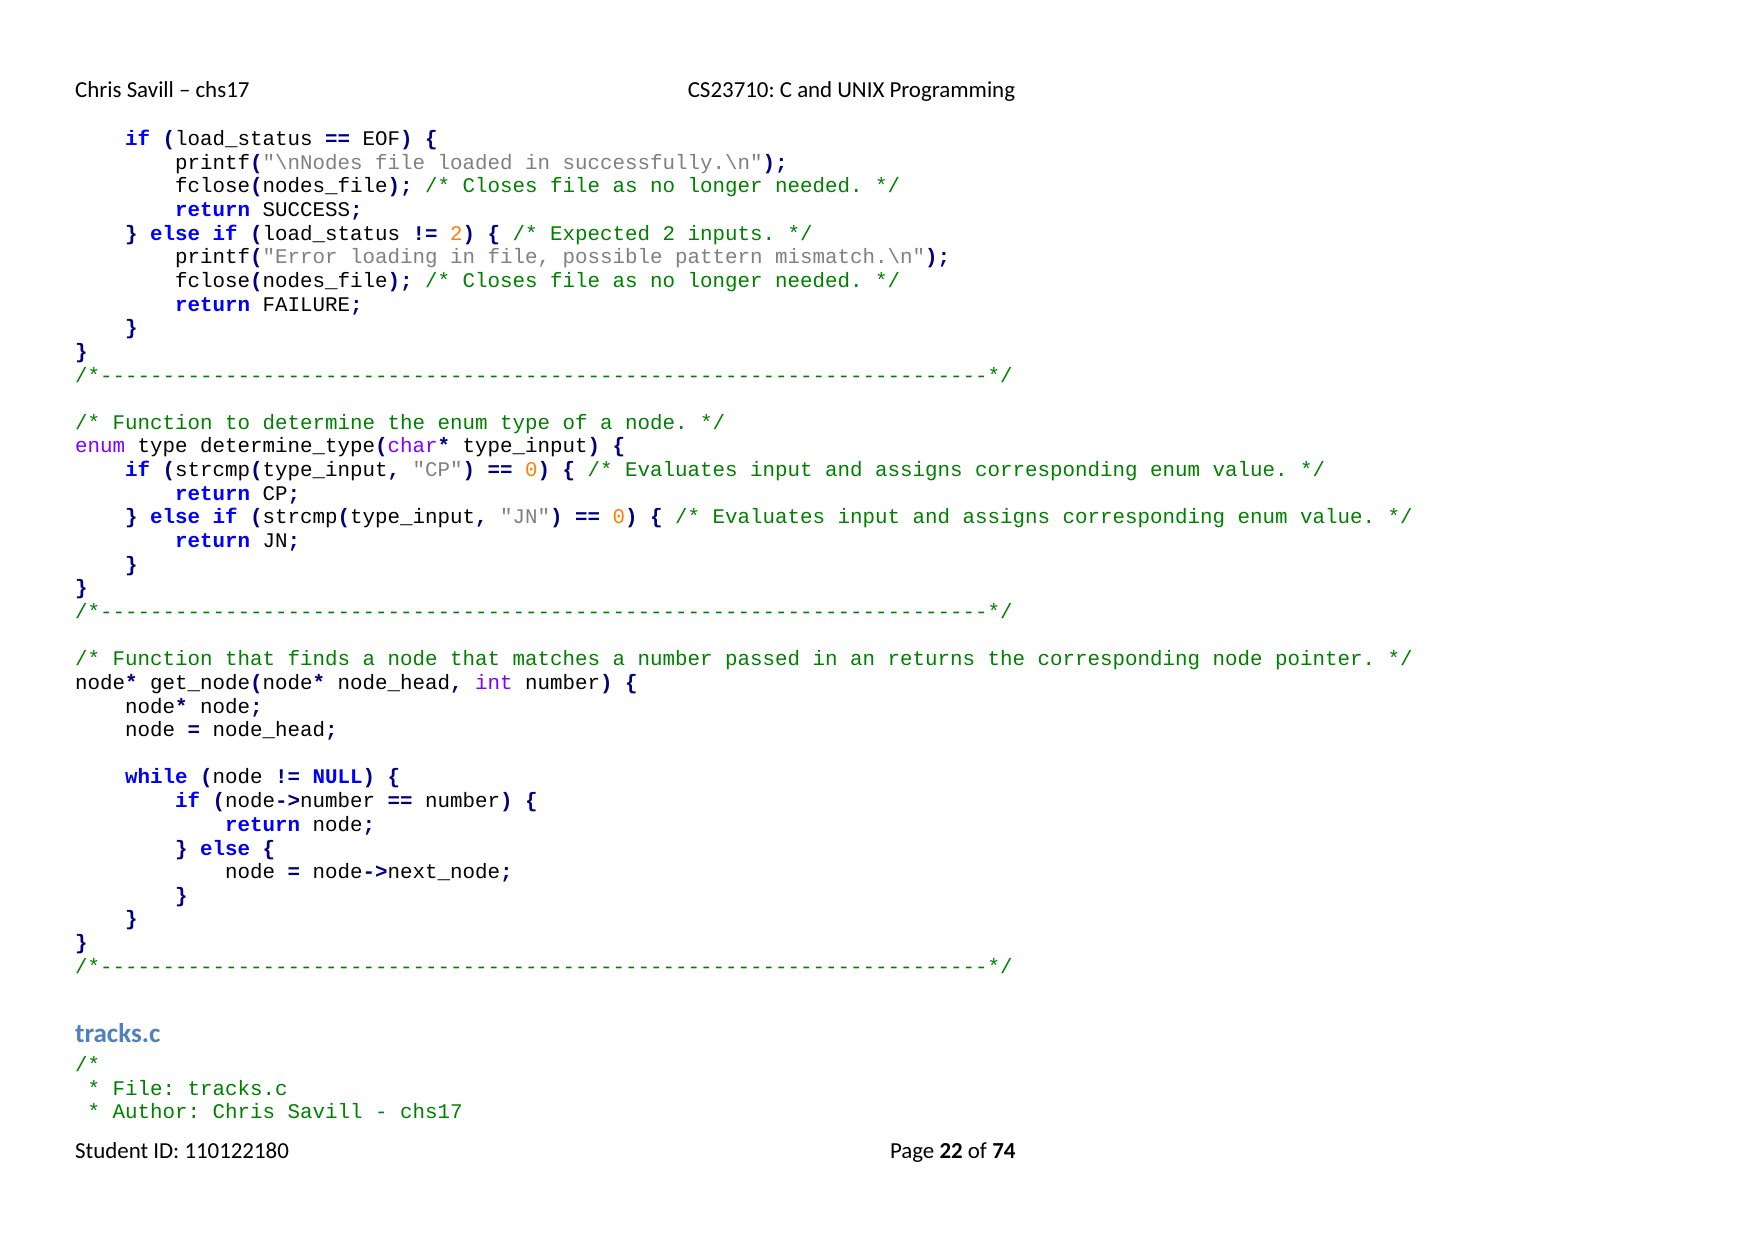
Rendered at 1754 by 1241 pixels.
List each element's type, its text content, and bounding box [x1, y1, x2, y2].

text return FAILURE; [75, 294, 1679, 317]
text } else if (load_status != 2) { /* Expected 2 inputs. */ [75, 223, 1679, 246]
text printf("\nNodes file loaded in successfully.\n"); [75, 152, 1679, 175]
text /*-----------------------------------------------------------------------*/ [75, 601, 1679, 625]
text enum type determine_type(char* type_input) { [75, 436, 1679, 459]
text } [75, 885, 1679, 908]
text } else if (strcmp(type_input, "JN") == 0) { /* Evaluates input and assigns corresponding enum value. */ [75, 506, 1679, 530]
text /* Function that finds a node that matches a number passed in an returns the corresponding node pointer. */ [75, 648, 1679, 672]
text /* Function to determine the enum type of a node. */ [75, 412, 1679, 436]
text * Author: Chris Savill - chs17 [75, 1101, 1679, 1125]
text if (load_status == EOF) { [75, 128, 1679, 152]
text } [75, 932, 1679, 956]
text node = node_head; [75, 719, 1679, 743]
text node* node; [75, 696, 1679, 719]
text } [75, 341, 1679, 364]
text /*-----------------------------------------------------------------------*/ [75, 364, 1679, 388]
text printf("Error loading in file, possible pattern mismatch.\n"); [75, 246, 1679, 270]
text fclose(nodes_file); /* Closes file as no longer needed. */ [75, 175, 1679, 199]
text while (node != NULL) { [75, 767, 1679, 790]
text return SUCCESS; [75, 199, 1679, 223]
text } else { [75, 837, 1679, 861]
text node* get_node(node* node_head, int number) { [75, 672, 1679, 696]
text return CP; [75, 483, 1679, 506]
text /* [75, 1054, 1679, 1078]
text /*-----------------------------------------------------------------------*/ [75, 956, 1679, 979]
text node = node->next_node; [75, 861, 1679, 885]
text } [75, 908, 1679, 932]
text * File: tracks.c [75, 1078, 1679, 1101]
text return node; [75, 814, 1679, 837]
text } [75, 554, 1679, 577]
text } [75, 577, 1679, 601]
subtitle tracks.c [75, 1016, 1679, 1049]
text if (strcmp(type_input, "CP") == 0) { /* Evaluates input and assigns corresponding enum value. */ [75, 459, 1679, 483]
text if (node->number == number) { [75, 790, 1679, 814]
text } [75, 317, 1679, 341]
text return JN; [75, 530, 1679, 554]
text fclose(nodes_file); /* Closes file as no longer needed. */ [75, 270, 1679, 294]
